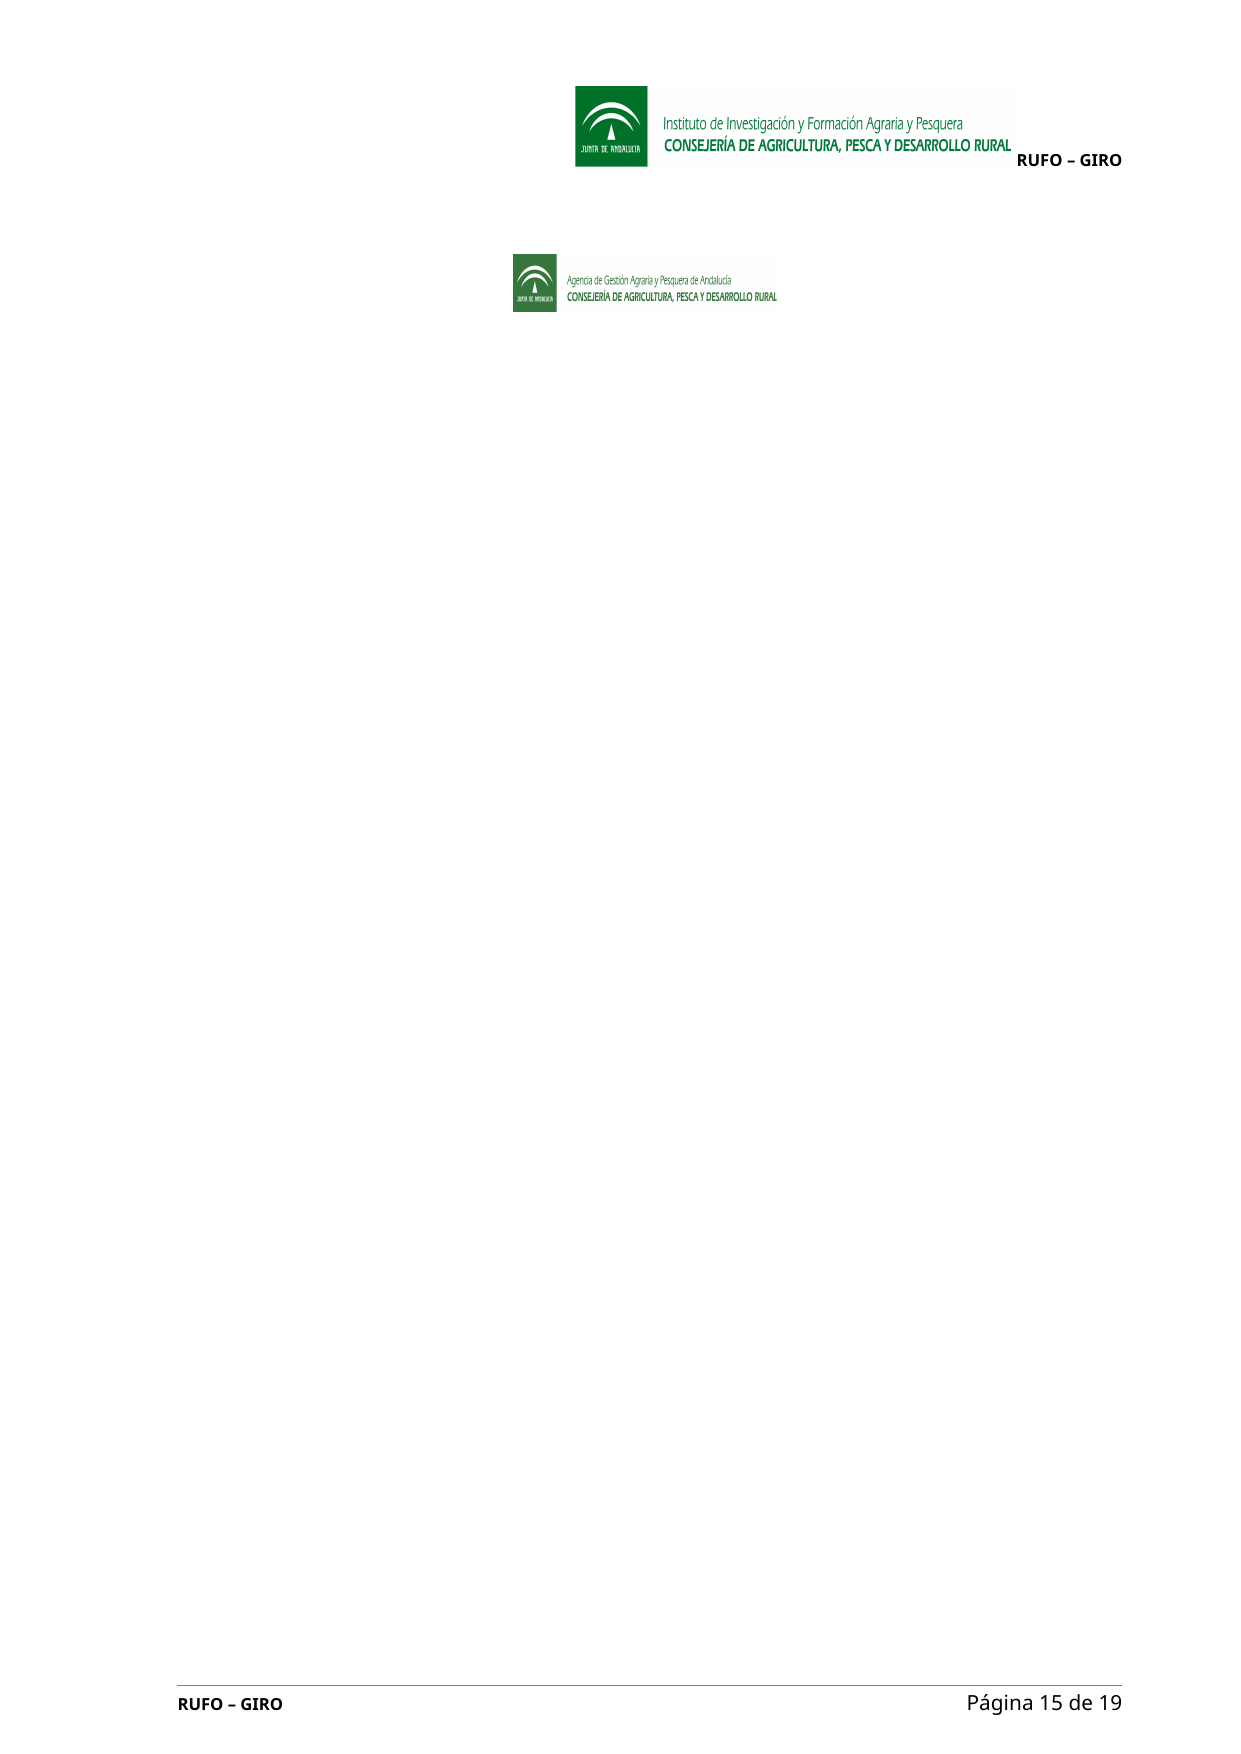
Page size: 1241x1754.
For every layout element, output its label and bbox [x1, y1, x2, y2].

picture [513, 254, 777, 312]
picture [575, 86, 1017, 167]
